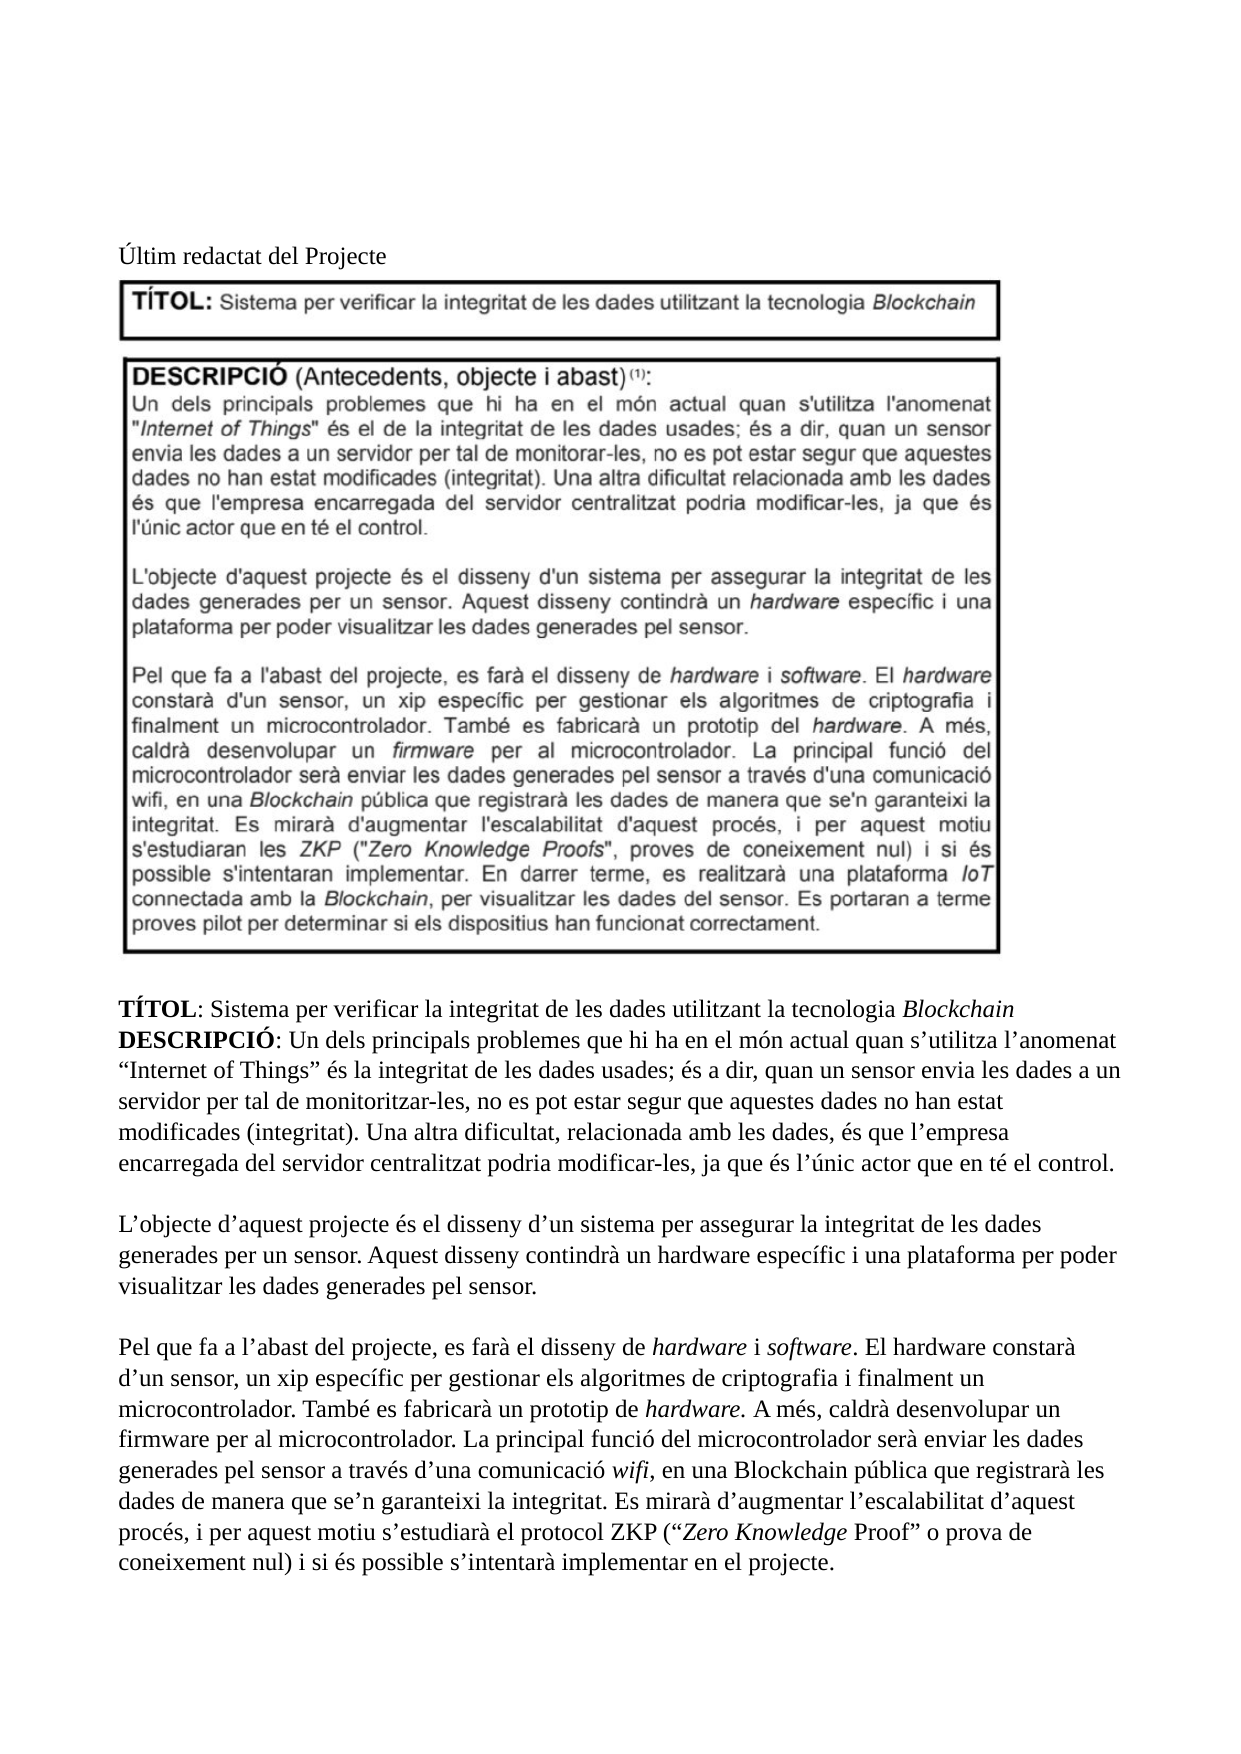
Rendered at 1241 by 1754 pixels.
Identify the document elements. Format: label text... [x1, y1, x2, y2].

text Pel que fa a l’abast del projecte, es farà el disseny de hardware i software. El hardware constarà d’un sensor, un xip específic per gestionar els algoritmes de criptografia i finalment un microcontrolador. També es fabricarà un prototip de hardware. A més, caldrà desenvolupar un firmware per al microcontrolador. La principal funció del microcontrolador serà enviar les dades generades pel sensor a través d’una comunicació wifi, en una Blockchain pública que registrarà les dades de manera que se’n garanteixi la integritat. Es mirarà d’augmentar l’escalabilitat d’aquest procés, i per aquest motiu s’estudiarà el protocol ZKP (“Zero Knowledge Proof” o prova de coneixement nul) i si és possible s’intentarà implementar en el projecte. [118, 1332, 1122, 1576]
text L’objecte d’aquest projecte és el disseny d’un sistema per assegurar la integritat de les dades generades per un sensor. Aquest disseny contindrà un hardware específic i una plataforma per poder visualitzar les dades generades pel sensor. [118, 1209, 1122, 1299]
picture [118, 271, 1003, 962]
text TÍTOL: Sistema per verificar la integritat de les dades utilitzant la tecnologia Blockchain [118, 994, 1122, 1023]
text DESCRIPCIÓ: Un dels principals problemes que hi ha en el món actual quan s’utilitza l’anomenat “Internet of Things” és la integritat de les dades usades; és a dir, quan un sensor envia les dades a un servidor per tal de monitoritzar-les, no es pot estar segur que aquestes dades no han estat modificades (integritat). Una altra dificultat, relacionada amb les dades, és que l’empresa encarregada del servidor centralitzat podria modificar-les, ja que és l’únic actor que en té el control. [118, 1025, 1122, 1177]
text Últim redactat del Projecte [118, 241, 1122, 270]
